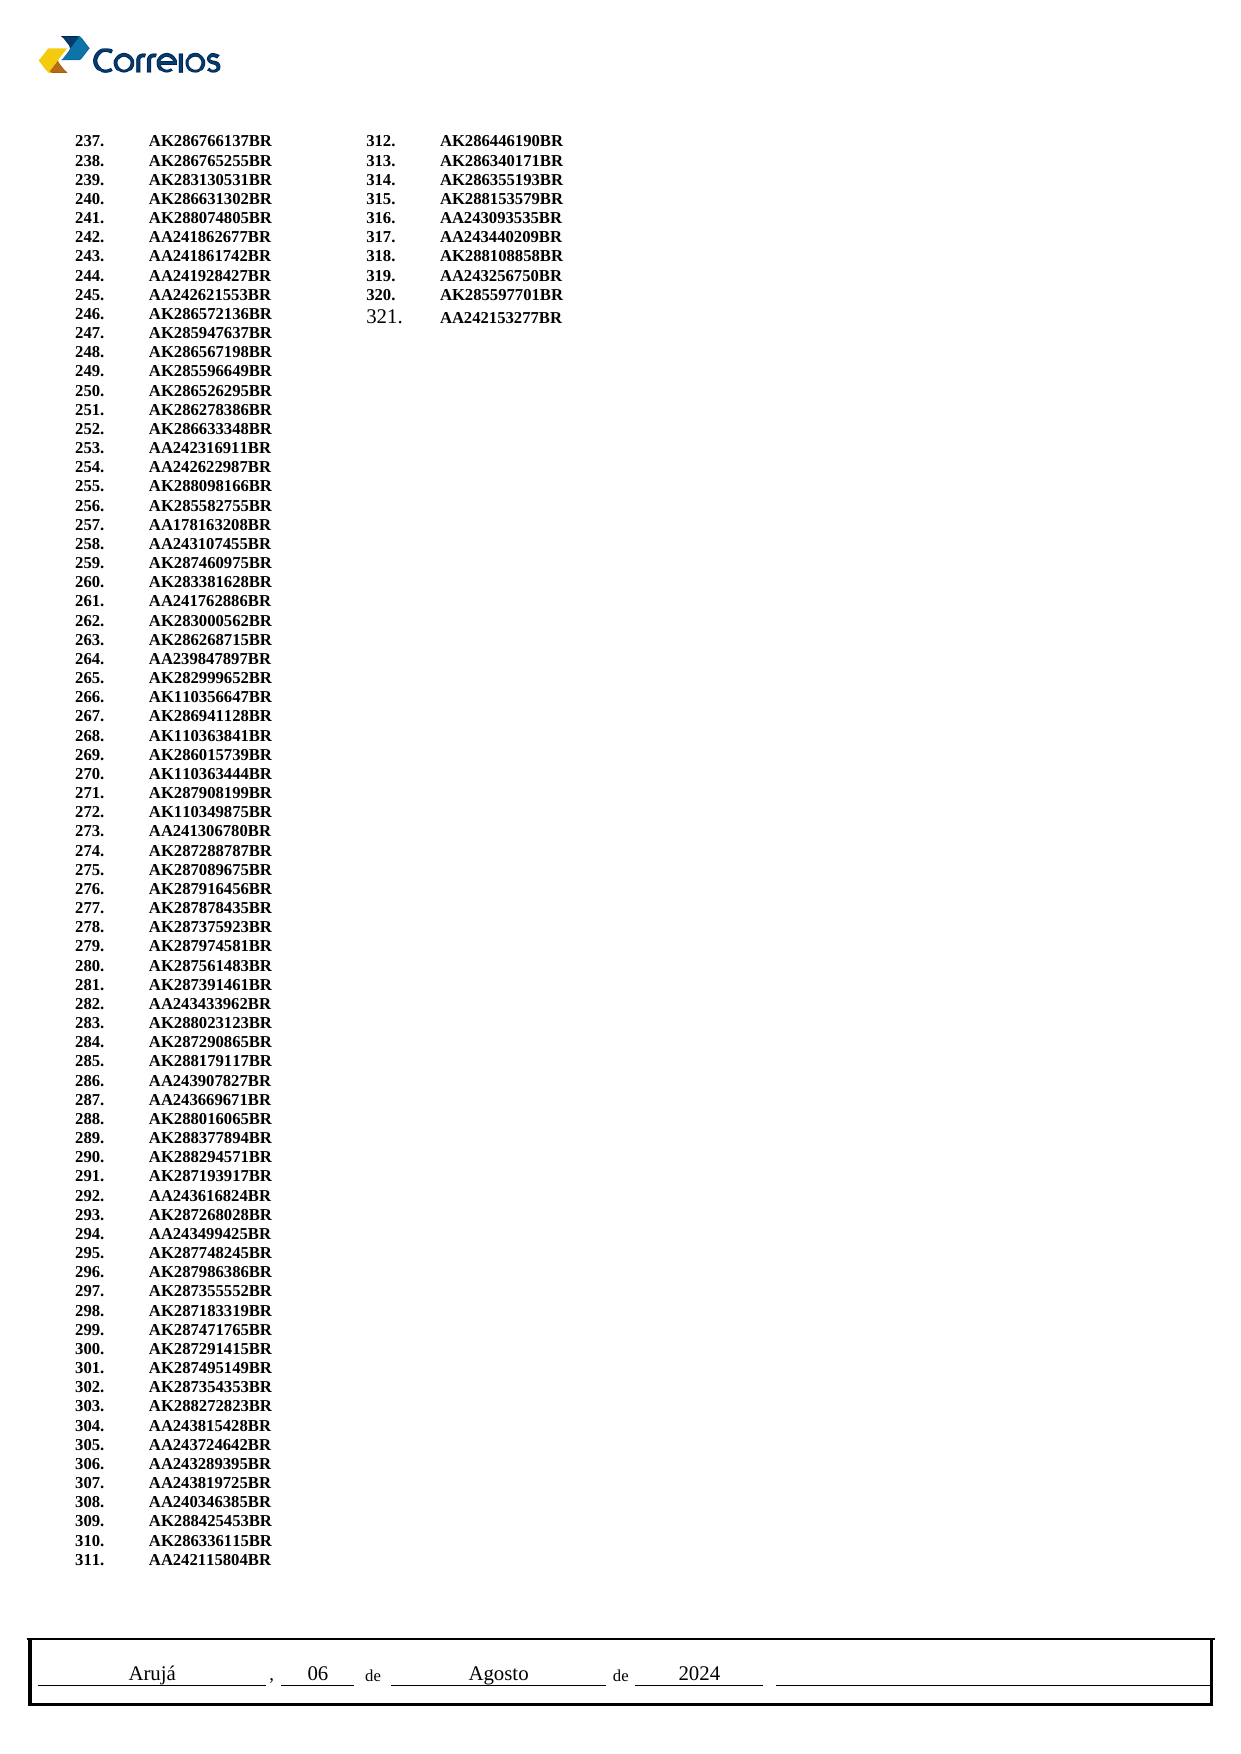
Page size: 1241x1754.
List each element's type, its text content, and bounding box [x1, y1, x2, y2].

list AA243907827BR [75, 1070, 329, 1089]
list AK287268028BR [75, 1204, 329, 1224]
list AK286526295BR [75, 380, 329, 399]
list AK288074805BR [75, 208, 329, 227]
list AA243440209BR [366, 227, 620, 246]
list AA242622987BR [75, 457, 329, 476]
list AK286355193BR [366, 169, 620, 189]
list AK287290865BR [75, 1032, 329, 1051]
list AA243107455BR [75, 534, 329, 553]
list AA241762886BR [75, 591, 329, 610]
list AK288294571BR [75, 1147, 329, 1166]
list AA243669671BR [75, 1089, 329, 1109]
list AK110363444BR [75, 764, 329, 783]
list AK287878435BR [75, 898, 329, 917]
list AK288272823BR [75, 1396, 329, 1415]
list AK287354353BR [75, 1377, 329, 1396]
list AK287193917BR [75, 1166, 329, 1185]
list AA240346385BR [75, 1492, 329, 1511]
list AA239847897BR [75, 649, 329, 668]
list AK288425453BR [75, 1511, 329, 1530]
list AK287089675BR [75, 859, 329, 879]
list AA243724642BR [75, 1434, 329, 1454]
list AA242316911BR [75, 438, 329, 457]
list AK287460975BR [75, 553, 329, 572]
list AK287495149BR [75, 1358, 329, 1377]
list AK283130531BR [75, 169, 329, 189]
list AK287908199BR [75, 783, 329, 802]
list AK282999652BR [75, 668, 329, 687]
list AK285596649BR [75, 361, 329, 380]
list AK285947637BR [75, 323, 329, 342]
list AK288016065BR [75, 1109, 329, 1128]
list AA243616824BR [75, 1185, 329, 1204]
list AK286015739BR [75, 744, 329, 764]
list AK286336115BR [75, 1530, 329, 1549]
list AK285597701BR [366, 284, 620, 304]
list AK287561483BR [75, 955, 329, 974]
list AA242153277BR [366, 304, 620, 328]
list AK286631302BR [75, 189, 329, 208]
list AK286567198BR [75, 342, 329, 361]
list AK287291415BR [75, 1339, 329, 1358]
list AK288179117BR [75, 1051, 329, 1070]
list AK287183319BR [75, 1300, 329, 1319]
list AK288098166BR [75, 476, 329, 495]
list AK286941128BR [75, 706, 329, 725]
list AK287471765BR [75, 1319, 329, 1339]
list AA243819725BR [75, 1473, 329, 1492]
list AK286633348BR [75, 419, 329, 438]
list AK110363841BR [75, 725, 329, 744]
list AK287375923BR [75, 917, 329, 936]
list AK286765255BR [75, 150, 329, 169]
list AK286572136BR [75, 304, 329, 323]
list AK286766137BR [75, 131, 329, 150]
list AK288153579BR [366, 189, 620, 208]
list AK287986386BR [75, 1262, 329, 1281]
list AK286340171BR [366, 150, 620, 169]
list AA242621553BR [75, 284, 329, 304]
list AK287355552BR [75, 1281, 329, 1300]
list AA243289395BR [75, 1454, 329, 1473]
list AK285582755BR [75, 495, 329, 514]
list AK283000562BR [75, 610, 329, 629]
list AK287391461BR [75, 974, 329, 994]
list AK283381628BR [75, 572, 329, 591]
list AA241306780BR [75, 821, 329, 840]
list AK287288787BR [75, 840, 329, 859]
list AA241861742BR [75, 246, 329, 265]
list AA243815428BR [75, 1415, 329, 1434]
list AK286268715BR [75, 629, 329, 649]
list AA241862677BR [75, 227, 329, 246]
list AA242115804BR [75, 1549, 329, 1569]
list AA243499425BR [75, 1224, 329, 1243]
list AK288377894BR [75, 1128, 329, 1147]
list AK288023123BR [75, 1013, 329, 1032]
list AK286278386BR [75, 399, 329, 419]
list AA241928427BR [75, 265, 329, 284]
list AA178163208BR [75, 514, 329, 534]
list AK287748245BR [75, 1243, 329, 1262]
list AK288108858BR [366, 246, 620, 265]
list AK286446190BR [366, 131, 620, 150]
list AK287974581BR [75, 936, 329, 955]
list AK287916456BR [75, 879, 329, 898]
list AA243256750BR [366, 265, 620, 284]
list AK110349875BR [75, 802, 329, 821]
list AK110356647BR [75, 687, 329, 706]
list AA243093535BR [366, 208, 620, 227]
list AA243433962BR [75, 994, 329, 1013]
